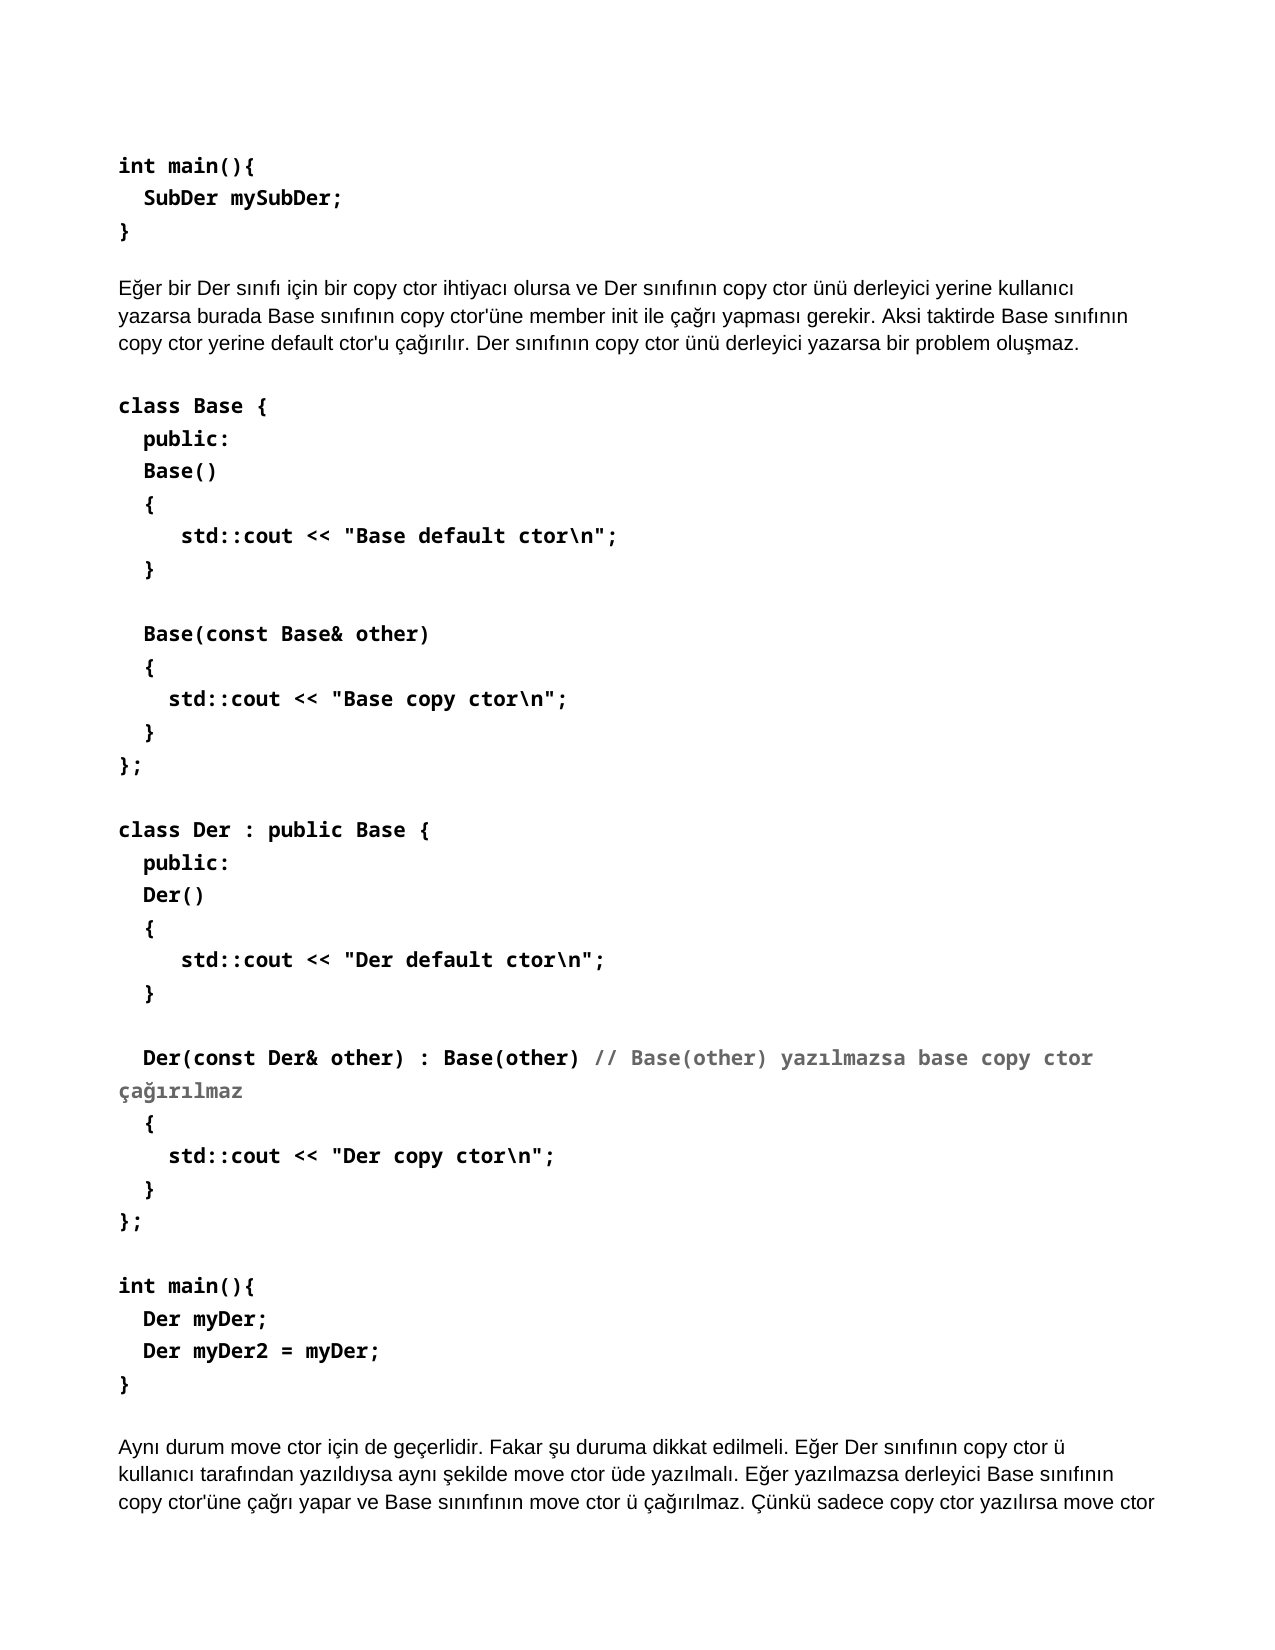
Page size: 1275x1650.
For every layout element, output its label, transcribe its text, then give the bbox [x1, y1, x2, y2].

text class Base { [118, 391, 1157, 419]
text { [118, 489, 1157, 517]
text Eğer bir Der sınıfı için bir copy ctor ihtiyacı olursa ve Der sınıfının copy ctor ünü derleyici yerine kullanıcı [118, 276, 1157, 300]
text { [118, 913, 1157, 941]
text } [118, 1174, 1157, 1202]
text public: [118, 424, 1157, 452]
text } [118, 216, 1157, 244]
text Der(const Der& other) : Base(other) // Base(other) yazılmazsa base copy ctor çağırılmaz [118, 1043, 1157, 1104]
text int main(){ [118, 151, 1157, 179]
text int main(){ [118, 1271, 1157, 1300]
text copy ctor'üne çağrı yapar ve Base sınınfının move ctor ü çağırılmaz. Çünkü sadece copy ctor yazılırsa move ctor [118, 1489, 1157, 1513]
text }; [118, 1206, 1157, 1235]
text { [118, 652, 1157, 680]
text Der myDer2 = myDer; [118, 1337, 1157, 1365]
text } [118, 717, 1157, 746]
text Base() [118, 456, 1157, 485]
text std::cout << "Der default ctor\n"; [118, 945, 1157, 974]
text } [118, 1369, 1157, 1398]
text { [118, 1108, 1157, 1137]
text } [118, 554, 1157, 583]
text kullanıcı tarafından yazıldıysa aynı şekilde move ctor üde yazılmalı. Eğer yazılmazsa derleyici Base sınıfının [118, 1462, 1157, 1486]
text copy ctor yerine default ctor'u çağırılır. Der sınıfının copy ctor ünü derleyici yazarsa bir problem oluşmaz. [118, 331, 1157, 355]
text }; [118, 750, 1157, 778]
text std::cout << "Der copy ctor\n"; [118, 1141, 1157, 1169]
text Der myDer; [118, 1304, 1157, 1332]
text Aynı durum move ctor için de geçerlidir. Fakar şu duruma dikkat edilmeli. Eğer Der sınıfının copy ctor ü [118, 1434, 1157, 1458]
text Der() [118, 880, 1157, 909]
text public: [118, 848, 1157, 876]
text SubDer mySubDer; [118, 183, 1157, 212]
text Base(const Base& other) [118, 619, 1157, 648]
text } [118, 978, 1157, 1006]
text class Der : public Base { [118, 815, 1157, 843]
text std::cout << "Base copy ctor\n"; [118, 684, 1157, 713]
text yazarsa burada Base sınıfının copy ctor'üne member init ile çağrı yapması gerekir. Aksi taktirde Base sınıfının [118, 303, 1157, 327]
text std::cout << "Base default ctor\n"; [118, 522, 1157, 550]
